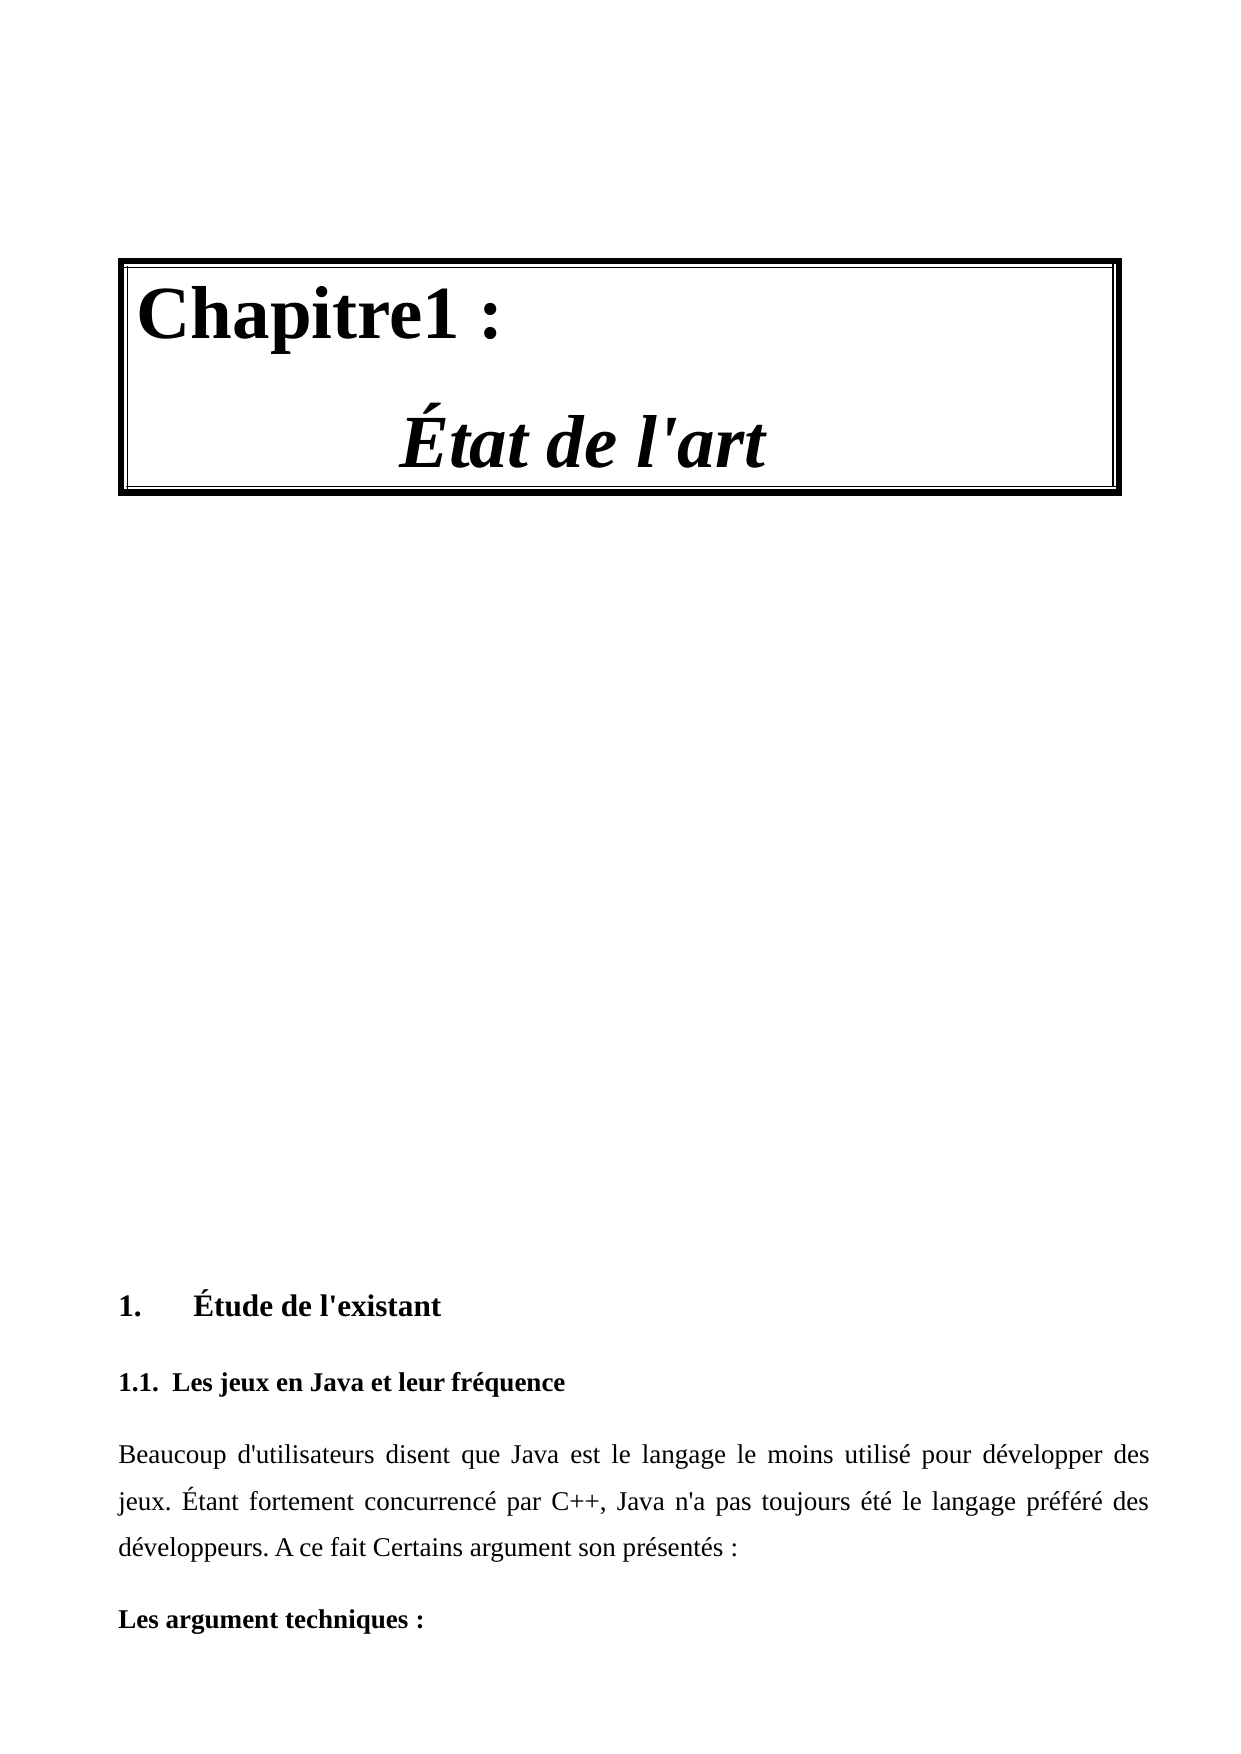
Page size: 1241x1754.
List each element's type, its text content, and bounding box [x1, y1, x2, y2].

list Les argument techniques : [118, 1603, 1152, 1634]
list Étude de l'existant [118, 1288, 1152, 1323]
text Chapitre1 : [128, 268, 1112, 354]
text État de l'art [128, 387, 1112, 486]
list Beaucoup d'utilisateurs disent que Java est le langage le moins utilisé pour développer des jeux. Étant fortement concurrencé par C++, Java n'a pas toujours été le langage préféré des développeurs. A ce fait Certains argument son présentés : [118, 1438, 1152, 1563]
list 1.1. Les jeux en Java et leur fréquence [118, 1366, 1152, 1398]
